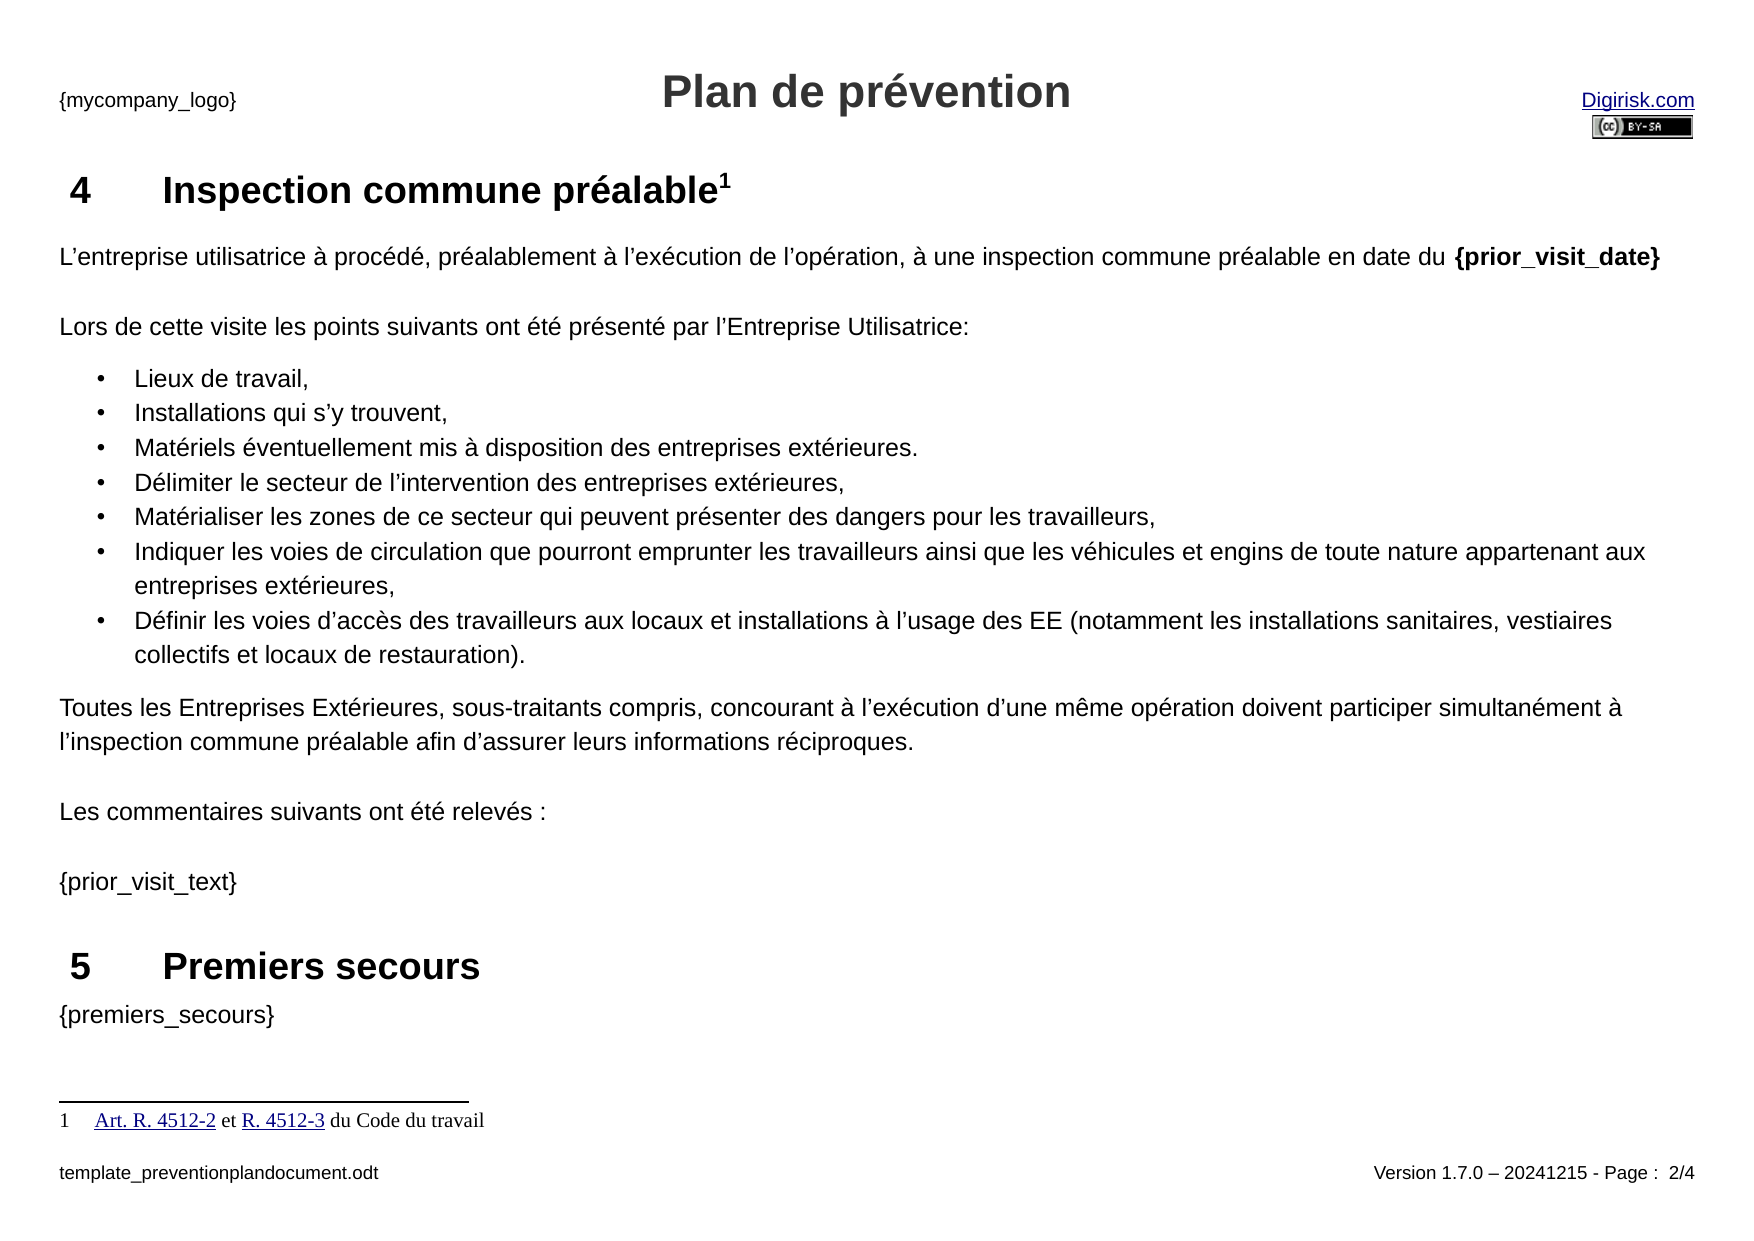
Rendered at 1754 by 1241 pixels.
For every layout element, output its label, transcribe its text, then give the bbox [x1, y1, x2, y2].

text Les commentaires suivants ont été relevés : [59, 797, 1695, 826]
list Définir les voies d’accès des travailleurs aux locaux et installations à l’usage des EE (notamment les installations sanitaires, vestiaires collectifs et locaux de restauration). [97, 606, 1695, 669]
list Délimiter le secteur de l’intervention des entreprises extérieures, [97, 467, 1695, 496]
text L’entreprise utilisatrice à procédé, préalablement à l’exécution de l’opération, à une inspection commune préalable en date du {prior_visit_date} [59, 242, 1695, 270]
list Matérialiser les zones de ce secteur qui peuvent présenter des dangers pour les travailleurs, [97, 502, 1695, 531]
subtitle Premiers secours [59, 944, 1695, 988]
text {premiers_secours} [59, 1000, 1695, 1029]
picture [1592, 115, 1693, 139]
text Lors de cette visite les points suivants ont été présenté par l’Entreprise Utilisatrice: [59, 312, 1695, 340]
list Installations qui s’y trouvent, [97, 398, 1695, 427]
list Art. R. 4512-2 et R. 4512-3 du Code du travail [59, 1108, 1695, 1132]
subtitle Inspection commune préalable [59, 168, 1695, 211]
text {prior_visit_text} [59, 867, 1695, 896]
list Indiquer les voies de circulation que pourront emprunter les travailleurs ainsi que les véhicules et engins de toute nature appartenant aux entreprises extérieures, [97, 537, 1695, 600]
text Toutes les Entreprises Extérieures, sous-traitants compris, concourant à l’exécution d’une même opération doivent participer simultanément à l’inspection commune préalable afin d’assurer leurs informations réciproques. [59, 692, 1695, 756]
list Matériels éventuellement mis à disposition des entreprises extérieures. [97, 433, 1695, 462]
list Lieux de travail, [97, 364, 1695, 393]
